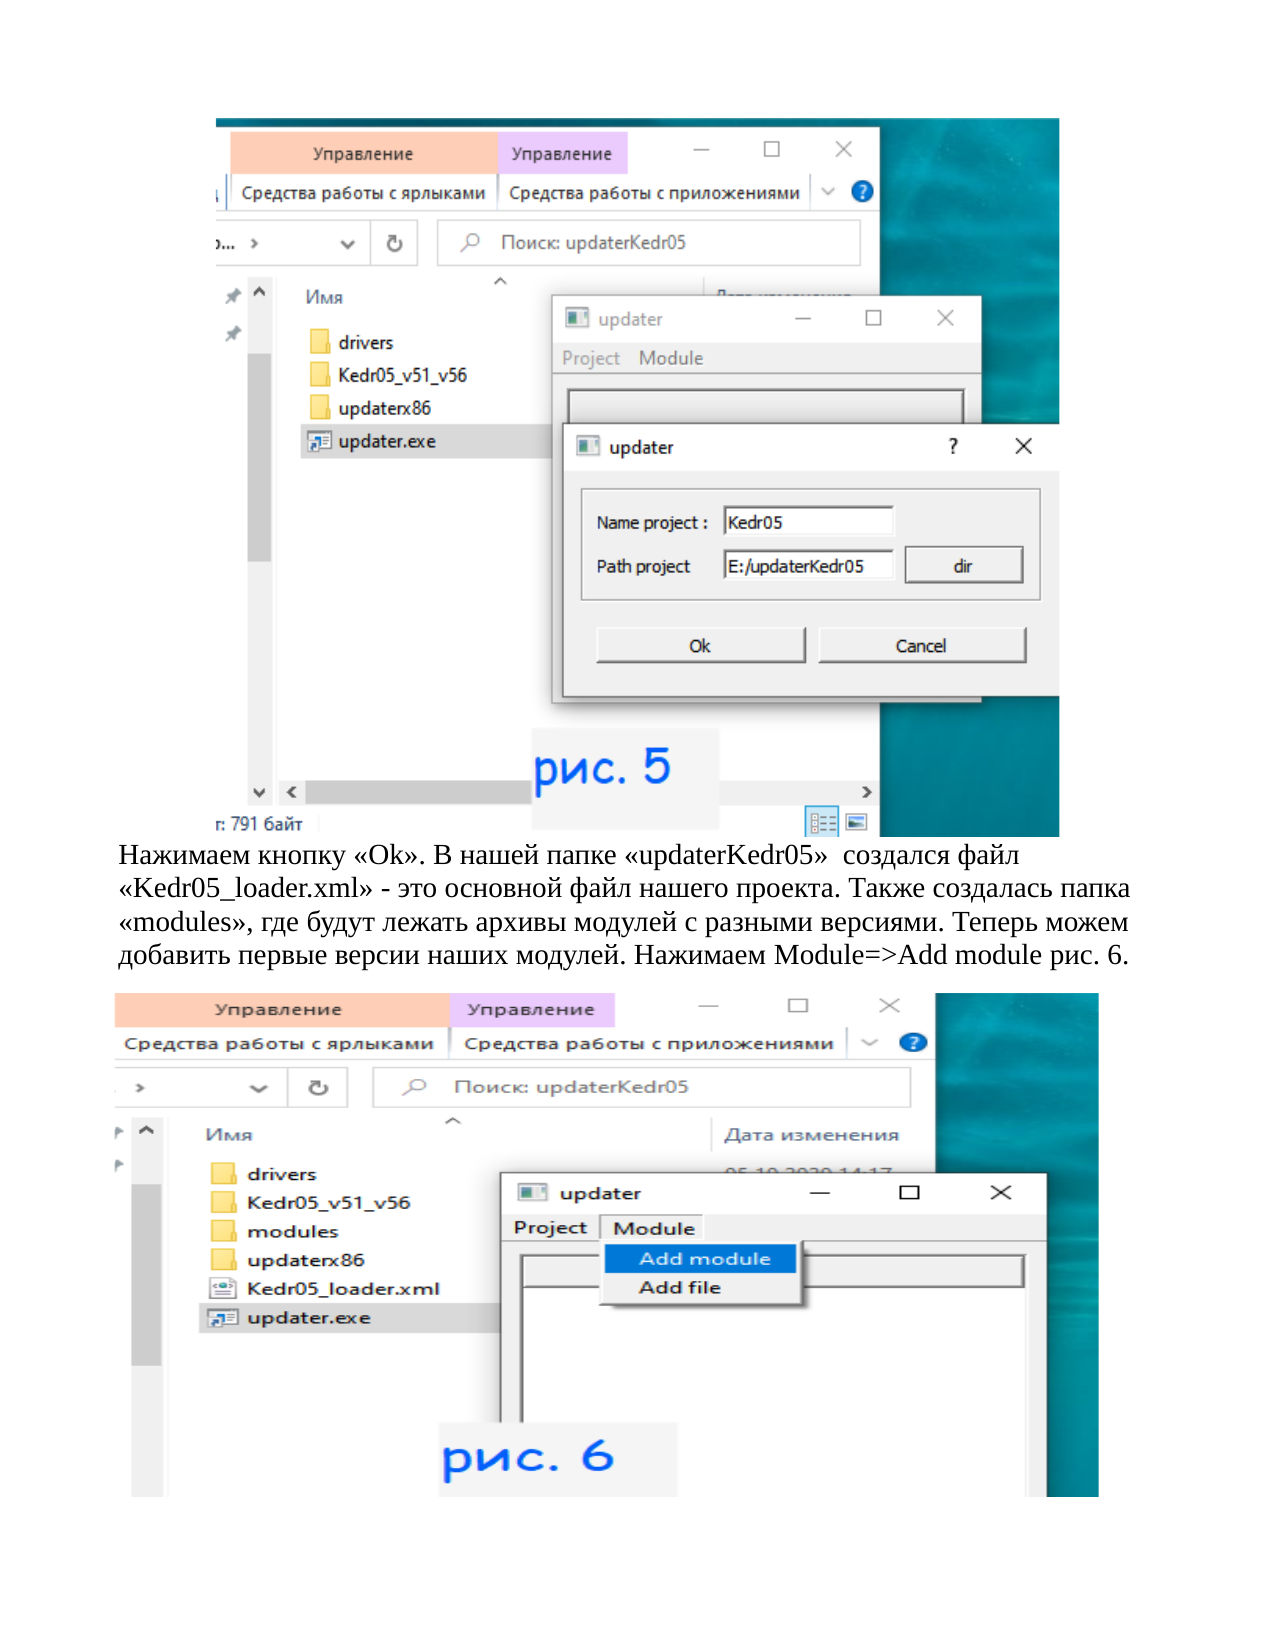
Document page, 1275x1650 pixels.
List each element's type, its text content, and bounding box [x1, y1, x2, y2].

picture [215, 118, 1060, 837]
picture [114, 993, 1099, 1497]
text Нажимаем кнопку «Ok». В нашей папке «updaterKedr05» создался файл «Kedr05_loader.xml» - это основной файл нашего проекта. Также создалась папка «modules», где будут лежать архивы модулей с разными версиями. Теперь можем добавить первые версии наших модулей. Нажимаем Module=>Add module рис. 6. [118, 118, 1157, 971]
